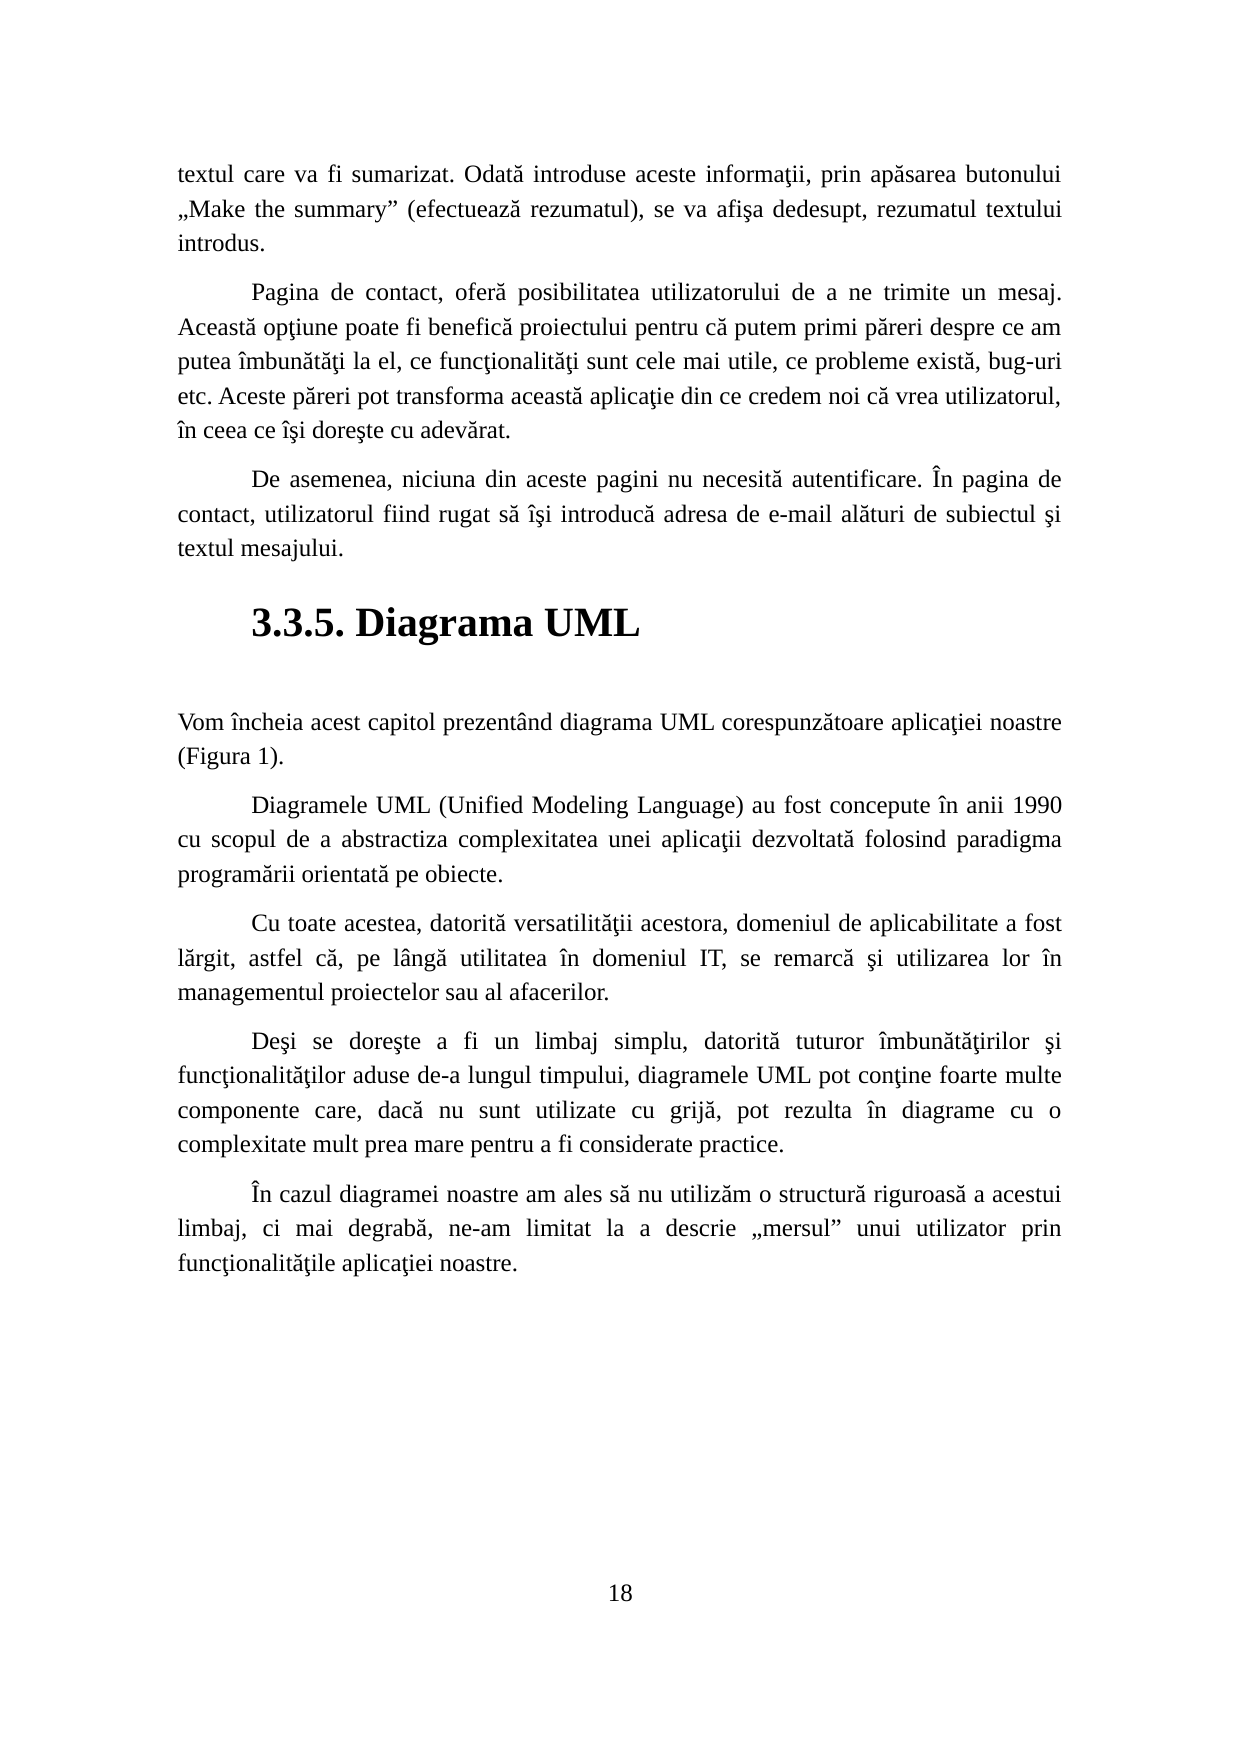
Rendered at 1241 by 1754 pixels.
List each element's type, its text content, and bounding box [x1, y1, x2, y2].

text Vom încheia acest capitol prezentând diagrama UML corespunzătoare aplicaţiei noastre (Figura 1). [177, 707, 1063, 770]
text Cu toate acestea, datorită versatilităţii acestora, domeniul de aplicabilitate a fost lărgit, astfel că, pe lângă utilitatea în domeniul IT, se remarcă şi utilizarea lor în managementul proiectelor sau al afacerilor. [177, 908, 1063, 1006]
subtitle 3.3.5. Diagrama UML [177, 597, 1063, 645]
text Diagramele UML (Unified Modeling Language) au fost concepute în anii 1990 cu scopul de a abstractiza complexitatea unei aplicaţii dezvoltată folosind paradigma programării orientată pe obiecte. [177, 790, 1063, 888]
text De asemenea, niciuna din aceste pagini nu necesită autentificare. În pagina de contact, utilizatorul fiind rugat să îşi introducă adresa de e-mail alături de subiectul şi textul mesajului. [177, 464, 1063, 562]
text În cazul diagramei noastre am ales să nu utilizăm o structură riguroasă a acestui limbaj, ci mai degrabă, ne-am limitat la a descrie „mersul” unui utilizator prin funcţionalităţile aplicaţiei noastre. [177, 1179, 1063, 1276]
text Deşi se doreşte a fi un limbaj simplu, datorită tuturor îmbunătăţirilor şi funcţionalităţilor aduse de-a lungul timpului, diagramele UML pot conţine foarte multe componente care, dacă nu sunt utilizate cu grijă, pot rezulta în diagrame cu o complexitate mult prea mare pentru a fi considerate practice. [177, 1026, 1063, 1158]
text Pagina de contact, oferă posibilitatea utilizatorului de a ne trimite un mesaj. Această opţiune poate fi benefică proiectului pentru că putem primi păreri despre ce am putea îmbunătăţi la el, ce funcţionalităţi sunt cele mai utile, ce probleme există, bug-uri etc. Aceste păreri pot transforma această aplicaţie din ce credem noi că vrea utilizatorul, în ceea ce îşi doreşte cu adevărat. [177, 277, 1063, 444]
text textul care va fi sumarizat. Odată introduse aceste informaţii, prin apăsarea butonului „Make the summary” (efectuează rezumatul), se va afişa dedesupt, rezumatul textului introdus. [177, 159, 1063, 257]
